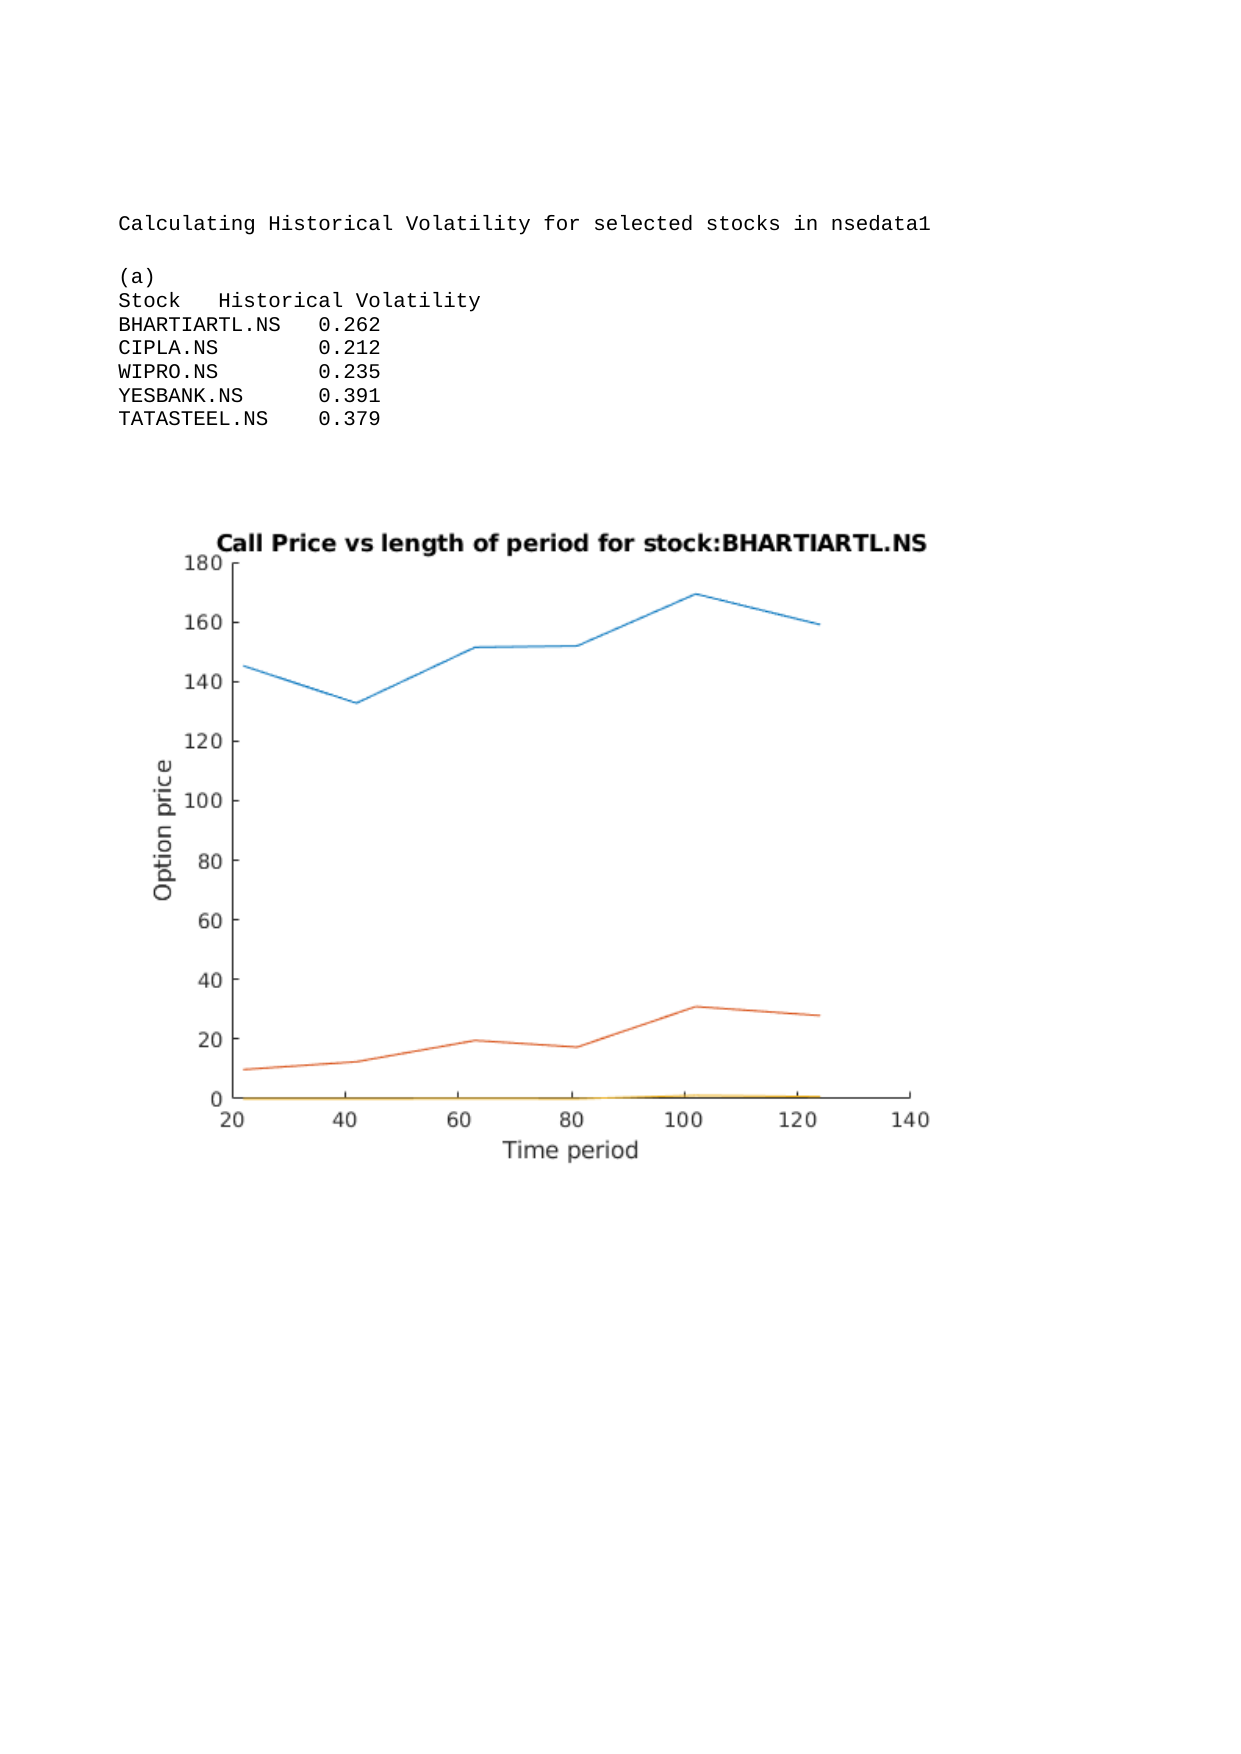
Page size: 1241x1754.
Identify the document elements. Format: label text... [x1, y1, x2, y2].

text Stock Historical Volatility [118, 290, 1122, 314]
text Calculating Historical Volatility for selected stocks in nsedata1 [118, 213, 1122, 237]
text BHARTIARTL.NS 0.262 [118, 314, 1122, 337]
text WIPRO.NS 0.235 [118, 361, 1122, 385]
text YESBANK.NS 0.391 [118, 385, 1122, 408]
text TATASTEEL.NS 0.379 [118, 408, 1122, 432]
picture [118, 514, 994, 1171]
text CIPLA.NS 0.212 [118, 337, 1122, 361]
text (a) [118, 266, 1122, 290]
